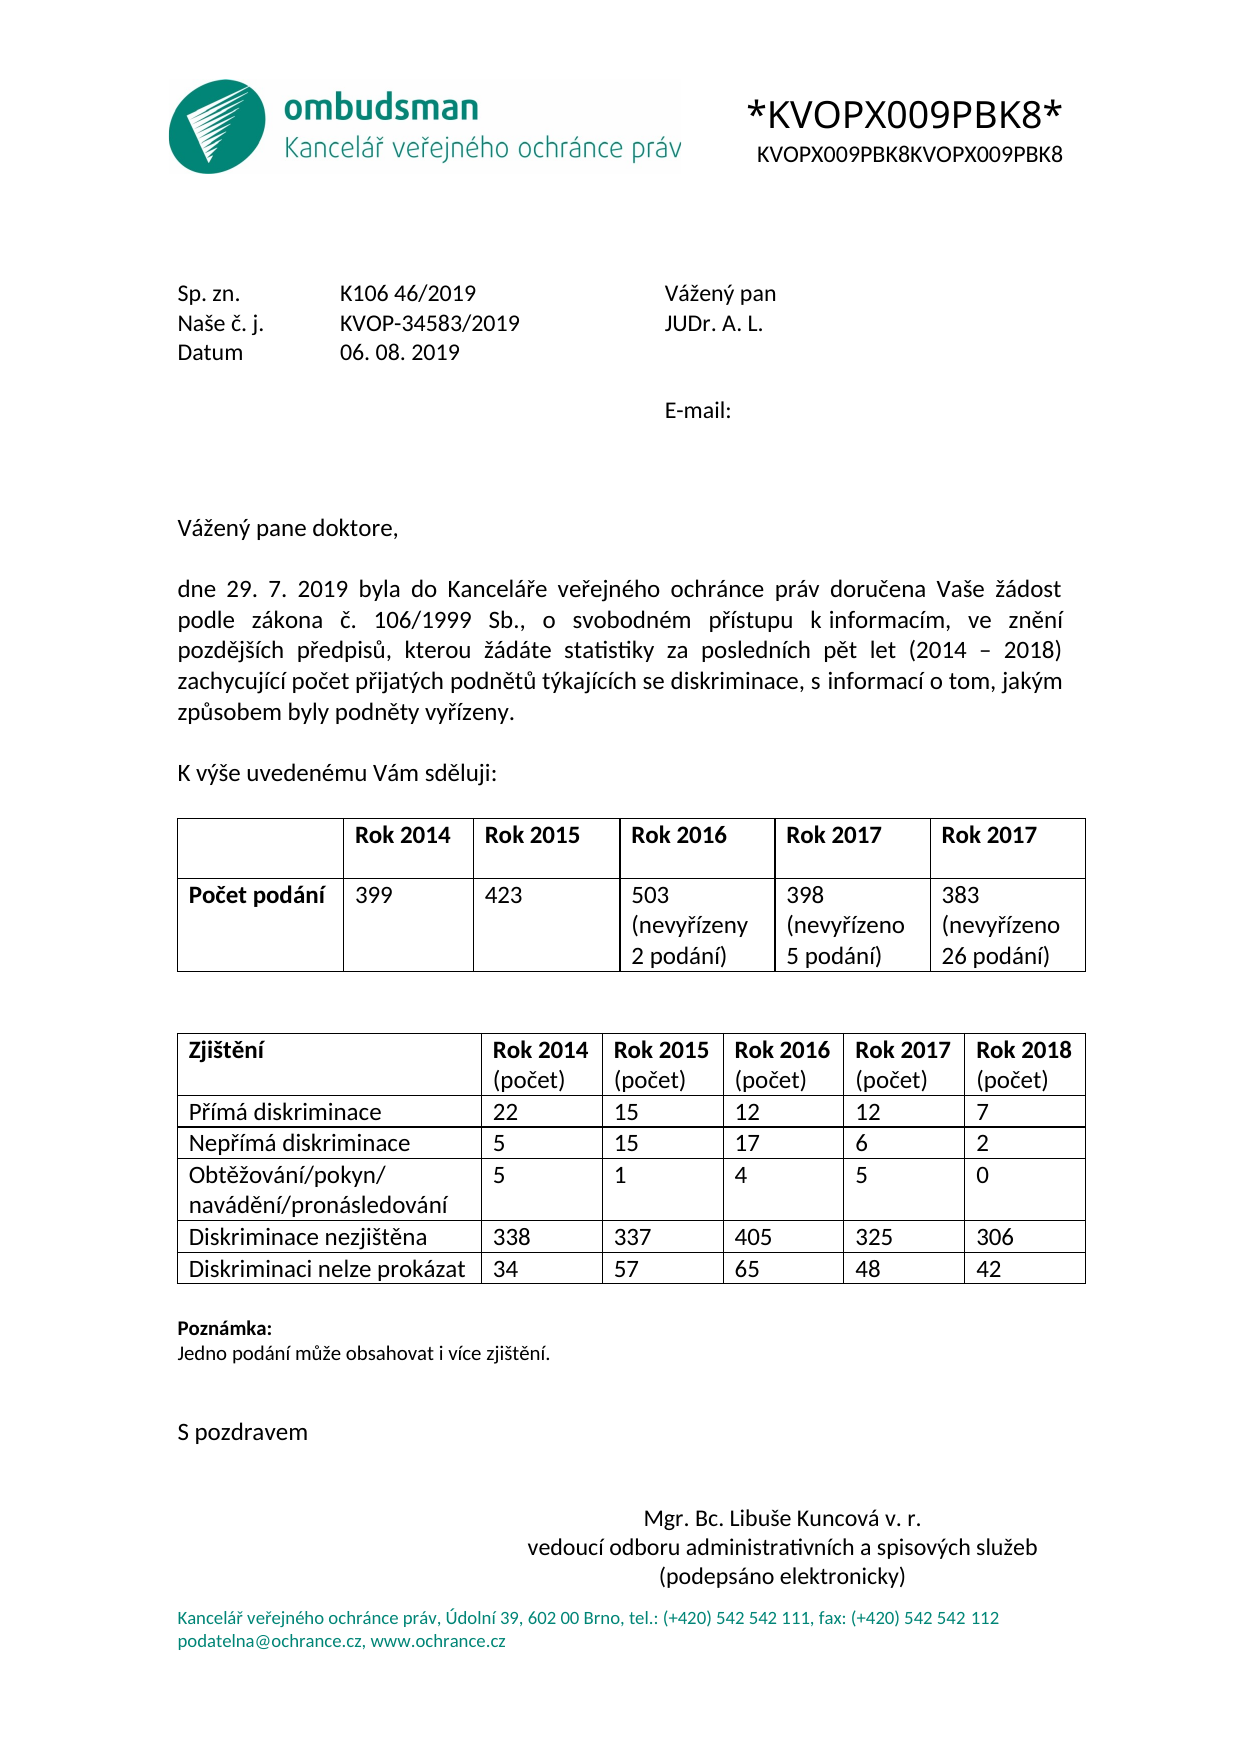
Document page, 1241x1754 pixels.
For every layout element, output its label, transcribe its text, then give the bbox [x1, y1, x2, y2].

table_cell 17 [724, 1128, 843, 1158]
table_header Rok 2016 (počet) [724, 1034, 843, 1095]
table_cell 383 (nevyřízeno 26 podání) [931, 879, 1085, 971]
table_header Rok 2015 (počet) [603, 1034, 723, 1095]
table_header Sp. zn. Naše č. j. Datum [177, 220, 340, 513]
table_header [178, 819, 343, 878]
table_cell 12 [844, 1096, 964, 1126]
table_cell 34 [482, 1253, 602, 1283]
text Jedno podání může obsahovat i více zjištění. [177, 1340, 1063, 1366]
table_cell 337 [603, 1221, 723, 1252]
table_cell 399 [344, 879, 473, 971]
table_cell 5 [844, 1159, 964, 1220]
text S pozdravem [177, 1416, 1063, 1447]
table_header Rok 2015 [474, 819, 619, 878]
table_cell 398 (nevyřízeno 5 podání) [776, 879, 930, 971]
table_cell 57 [603, 1253, 723, 1283]
table_cell 4 [724, 1159, 843, 1220]
table_cell 1 [603, 1159, 723, 1220]
table_header Vážený pan JUDr. A. L. E-mail: [665, 220, 1085, 513]
text dne 29. 7. 2019 byla do Kanceláře veřejného ochránce práv doručena Vaše žádost podle zákona č. 106/1999 Sb., o svobodném přístupu k informacím, ve znění pozdějších předpisů, kterou žádáte statistiky za posledních pět let (2014 – 2018) zachycující počet přijatých podnětů týkajících se diskriminace, s informací o tom, jakým způsobem byly podněty vyřízeny. [177, 574, 1063, 726]
table_cell Nepřímá diskriminace [178, 1128, 481, 1158]
table_cell 42 [965, 1253, 1085, 1283]
table_cell 15 [603, 1128, 723, 1158]
table_cell Diskriminace nezjištěna [178, 1221, 481, 1252]
text (podepsáno elektronicky) [502, 1561, 1063, 1591]
table_cell 325 [844, 1221, 964, 1252]
table_cell 12 [724, 1096, 843, 1126]
table_cell Diskriminaci nelze prokázat [178, 1253, 481, 1283]
table_cell 48 [844, 1253, 964, 1283]
table_cell Přímá diskriminace [178, 1096, 481, 1126]
table_header Rok 2014 [344, 819, 473, 878]
table_header Rok 2014 (počet) [482, 1034, 602, 1095]
table_cell 5 [482, 1128, 602, 1158]
table_header Rok 2017 [931, 819, 1085, 878]
text Mgr. Bc. Libuše Kuncová v. r. [502, 1503, 1063, 1532]
table_cell 7 [965, 1096, 1085, 1126]
table_cell 306 [965, 1221, 1085, 1252]
table_cell 2 [965, 1128, 1085, 1158]
table_header Rok 2017 (počet) [844, 1034, 964, 1095]
text Vážený pane doktore, [177, 513, 1063, 543]
table_cell 5 [482, 1159, 602, 1220]
table_cell 503 (nevyřízeny 2 podání) [621, 879, 774, 971]
table_cell 338 [482, 1221, 602, 1252]
table_cell 405 [724, 1221, 843, 1252]
text vedoucí odboru administrativních a spisových služeb [502, 1532, 1063, 1561]
table_cell 0 [965, 1159, 1085, 1220]
table_cell 22 [482, 1096, 602, 1126]
table_header Zjištění [178, 1034, 481, 1095]
text K výše uvedenému Vám sděluji: [177, 757, 1063, 787]
table_cell 65 [724, 1253, 843, 1283]
table_cell Obtěžování/pokyn/ navádění/pronásledování [178, 1159, 481, 1220]
table_header Rok 2017 [776, 819, 930, 878]
table_cell Počet podání [178, 879, 343, 971]
table_header Rok 2016 [621, 819, 774, 878]
table_cell 6 [844, 1128, 964, 1158]
table_cell 15 [603, 1096, 723, 1126]
table_cell 423 [474, 879, 619, 971]
table_header K106 46/2019 KVOP-34583/2019 06. 08. 2019 [340, 220, 664, 513]
table_header Rok 2018 (počet) [965, 1034, 1085, 1095]
text Poznámka: [177, 1315, 1063, 1340]
